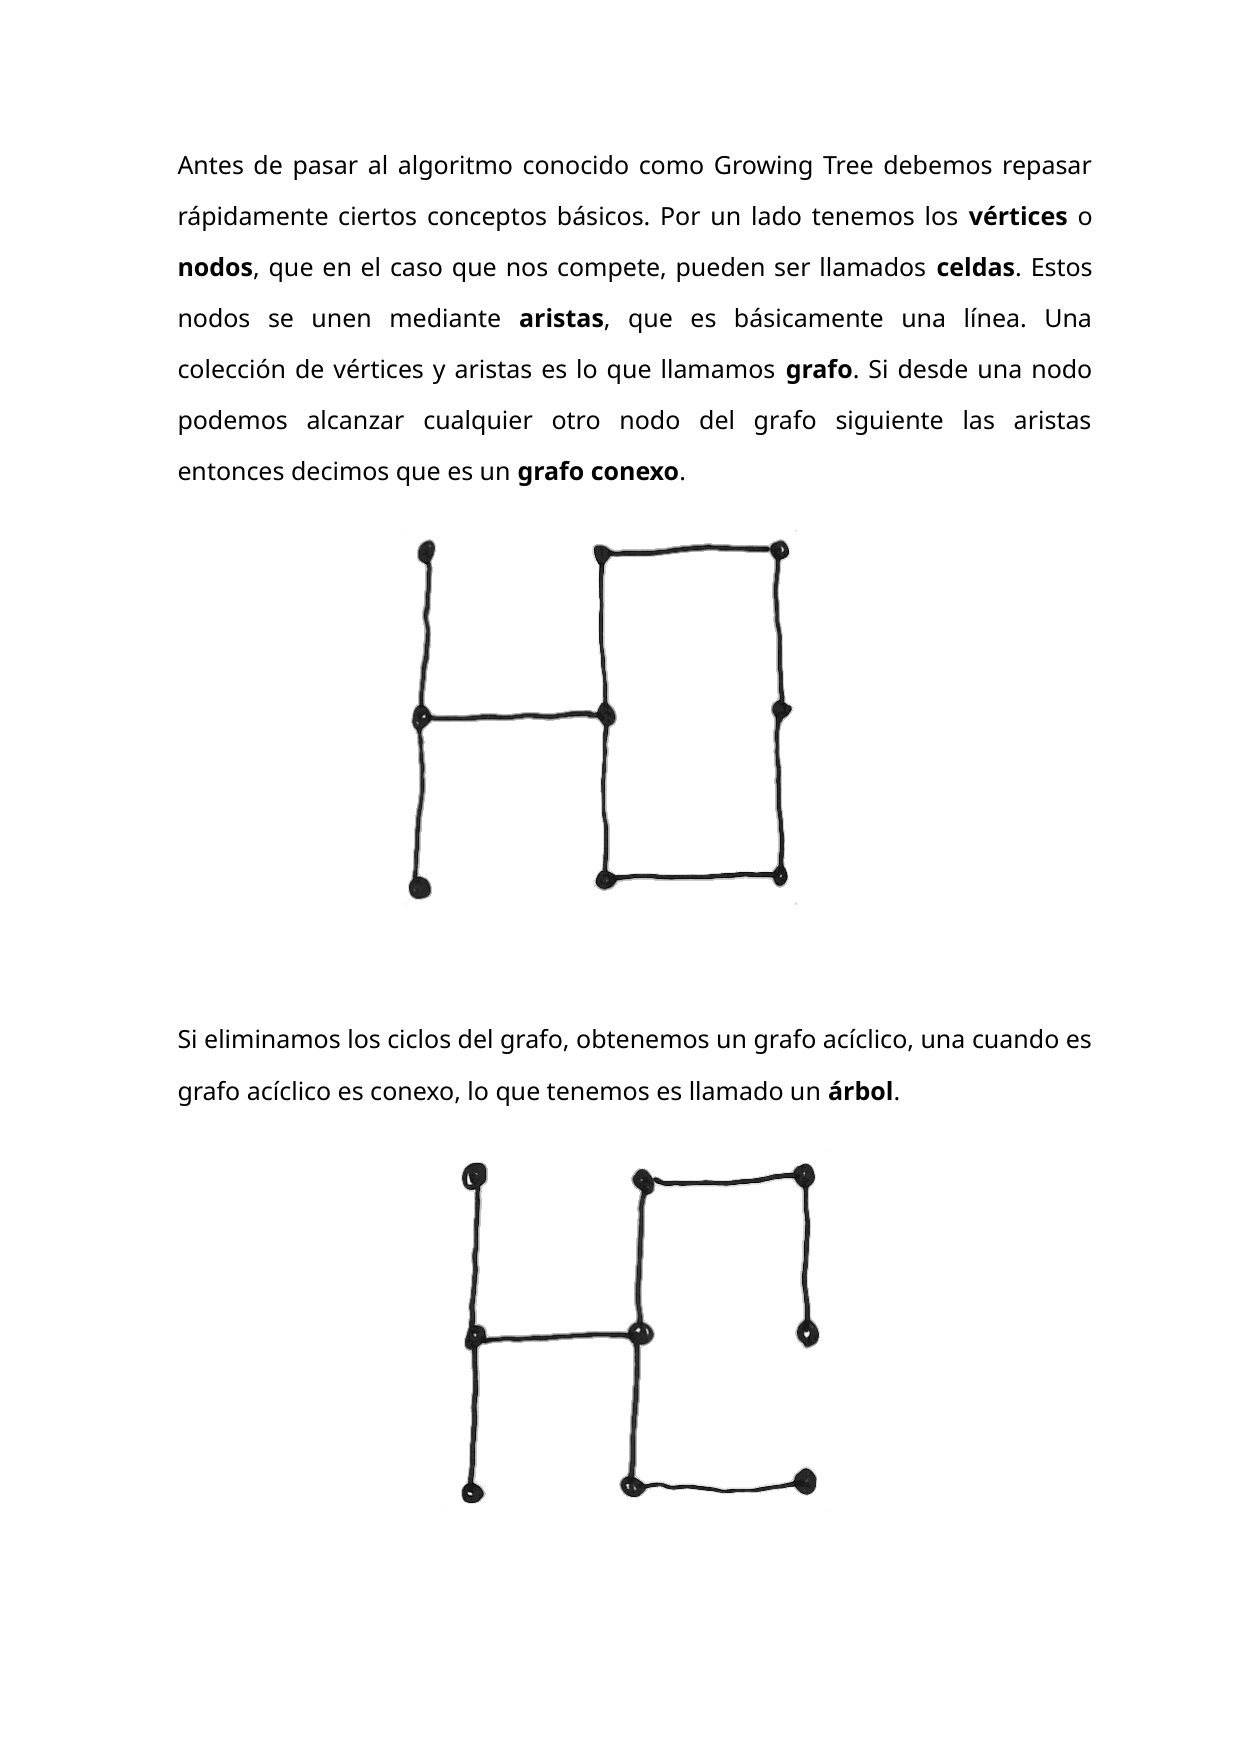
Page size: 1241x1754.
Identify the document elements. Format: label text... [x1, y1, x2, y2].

text Si eliminamos los ciclos del grafo, obtenemos un grafo acíclico, una cuando es grafo acíclico es conexo, lo que tenemos es llamado un árbol. [177, 1022, 1093, 1107]
picture [440, 1149, 829, 1511]
picture [404, 530, 866, 905]
text Antes de pasar al algoritmo conocido como Growing Tree debemos repasar rápidamente ciertos conceptos básicos. Por un lado tenemos los vértices o nodos, que en el caso que nos compete, pueden ser llamados celdas. Estos nodos se unen mediante aristas, que es básicamente una línea. Una colección de vértices y aristas es lo que llamamos grafo. Si desde una nodo podemos alcanzar cualquier otro nodo del grafo siguiente las aristas entonces decimos que es un grafo conexo. [177, 148, 1093, 488]
